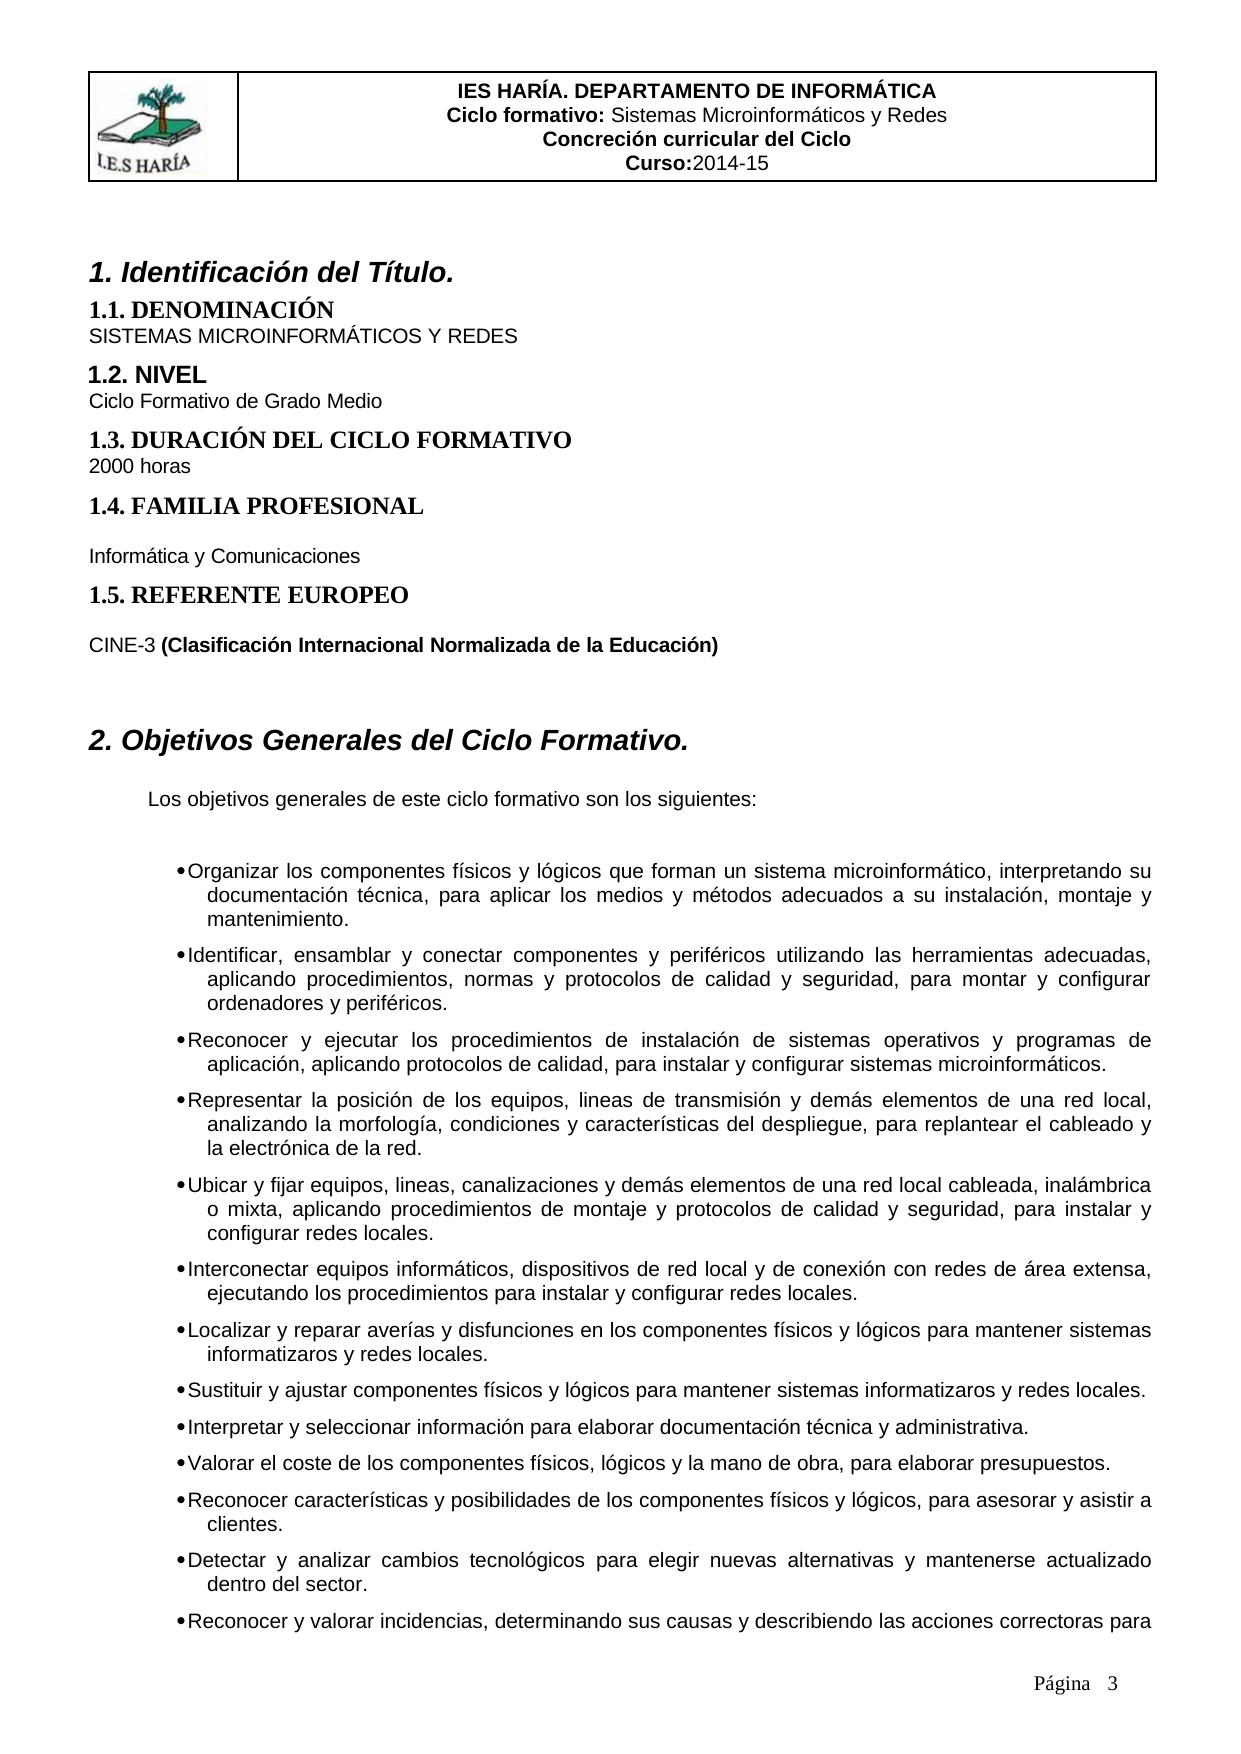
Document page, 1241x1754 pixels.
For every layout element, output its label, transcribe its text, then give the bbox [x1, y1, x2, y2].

subtitle 1.5. REFERENTE EUROPEO [89, 580, 1152, 609]
list Sustituir y ajustar componentes físicos y lógicos para mantener sistemas informatizaros y redes locales. [177, 1378, 1152, 1402]
list Localizar y reparar averías y disfunciones en los componentes físicos y lógicos para mantener sistemas informatizaros y redes locales. [177, 1317, 1152, 1365]
list Organizar los componentes físicos y lógicos que forman un sistema microinformático, interpretando su documentación técnica, para aplicar los medios y métodos adecuados a su instalación, montaje y mantenimiento. [177, 858, 1152, 930]
text 2000 horas [89, 454, 1152, 478]
text SISTEMAS MICROINFORMÁTICOS Y REDES [89, 324, 1152, 348]
subtitle 1.1. DENOMINACIÓN [89, 295, 1152, 324]
text Informática y Comunicaciones [89, 543, 1152, 567]
list Reconocer y ejecutar los procedimientos de instalación de sistemas operativos y programas de aplicación, aplicando protocolos de calidad, para instalar y configurar sistemas microinformáticos. [177, 1027, 1152, 1075]
picture [94, 78, 207, 174]
subtitle 1. Identificación del Título. [89, 255, 1152, 289]
subtitle 1.4. FAMILIA PROFESIONAL [89, 491, 1152, 519]
list Detectar y analizar cambios tecnológicos para elegir nuevas alternativas y mantenerse actualizado dentro del sector. [177, 1548, 1152, 1596]
text CINE-3 (Clasificación Internacional Normalizada de la Educación) [89, 633, 1152, 657]
subtitle 2. Objetivos Generales del Ciclo Formativo. [89, 723, 1152, 756]
subtitle 1.3. DURACIÓN DEL CICLO FORMATIVO [89, 426, 1152, 454]
list Identificar, ensamblar y conectar componentes y periféricos utilizando las herramientas adecuadas, aplicando procedimientos, normas y protocolos de calidad y seguridad, para montar y configurar ordenadores y periféricos. [177, 943, 1152, 1015]
list Interconectar equipos informáticos, dispositivos de red local y de conexión con redes de área extensa, ejecutando los procedimientos para instalar y configurar redes locales. [177, 1257, 1152, 1305]
text Los objetivos generales de este ciclo formativo son los siguientes: [148, 787, 1152, 811]
list Ubicar y fijar equipos, lineas, canalizaciones y demás elementos de una red local cableada, inalámbrica o mixta, aplicando procedimientos de montaje y protocolos de calidad y seguridad, para instalar y configurar redes locales. [177, 1172, 1152, 1244]
list Interpretar y seleccionar información para elaborar documentación técnica y administrativa. [177, 1414, 1152, 1438]
list Valorar el coste de los componentes físicos, lógicos y la mano de obra, para elaborar presupuestos. [177, 1451, 1152, 1475]
subtitle 1.2. NIVEL [87, 360, 1152, 389]
list Reconocer y valorar incidencias, determinando sus causas y describiendo las acciones correctoras para [177, 1609, 1152, 1633]
text Ciclo Formativo de Grado Medio [89, 389, 1152, 413]
list Reconocer características y posibilidades de los componentes físicos y lógicos, para asesorar y asistir a clientes. [177, 1488, 1152, 1536]
list Representar la posición de los equipos, lineas de transmisión y demás elementos de una red local, analizando la morfología, condiciones y características del despliegue, para replantear el cableado y la electrónica de la red. [177, 1088, 1152, 1160]
